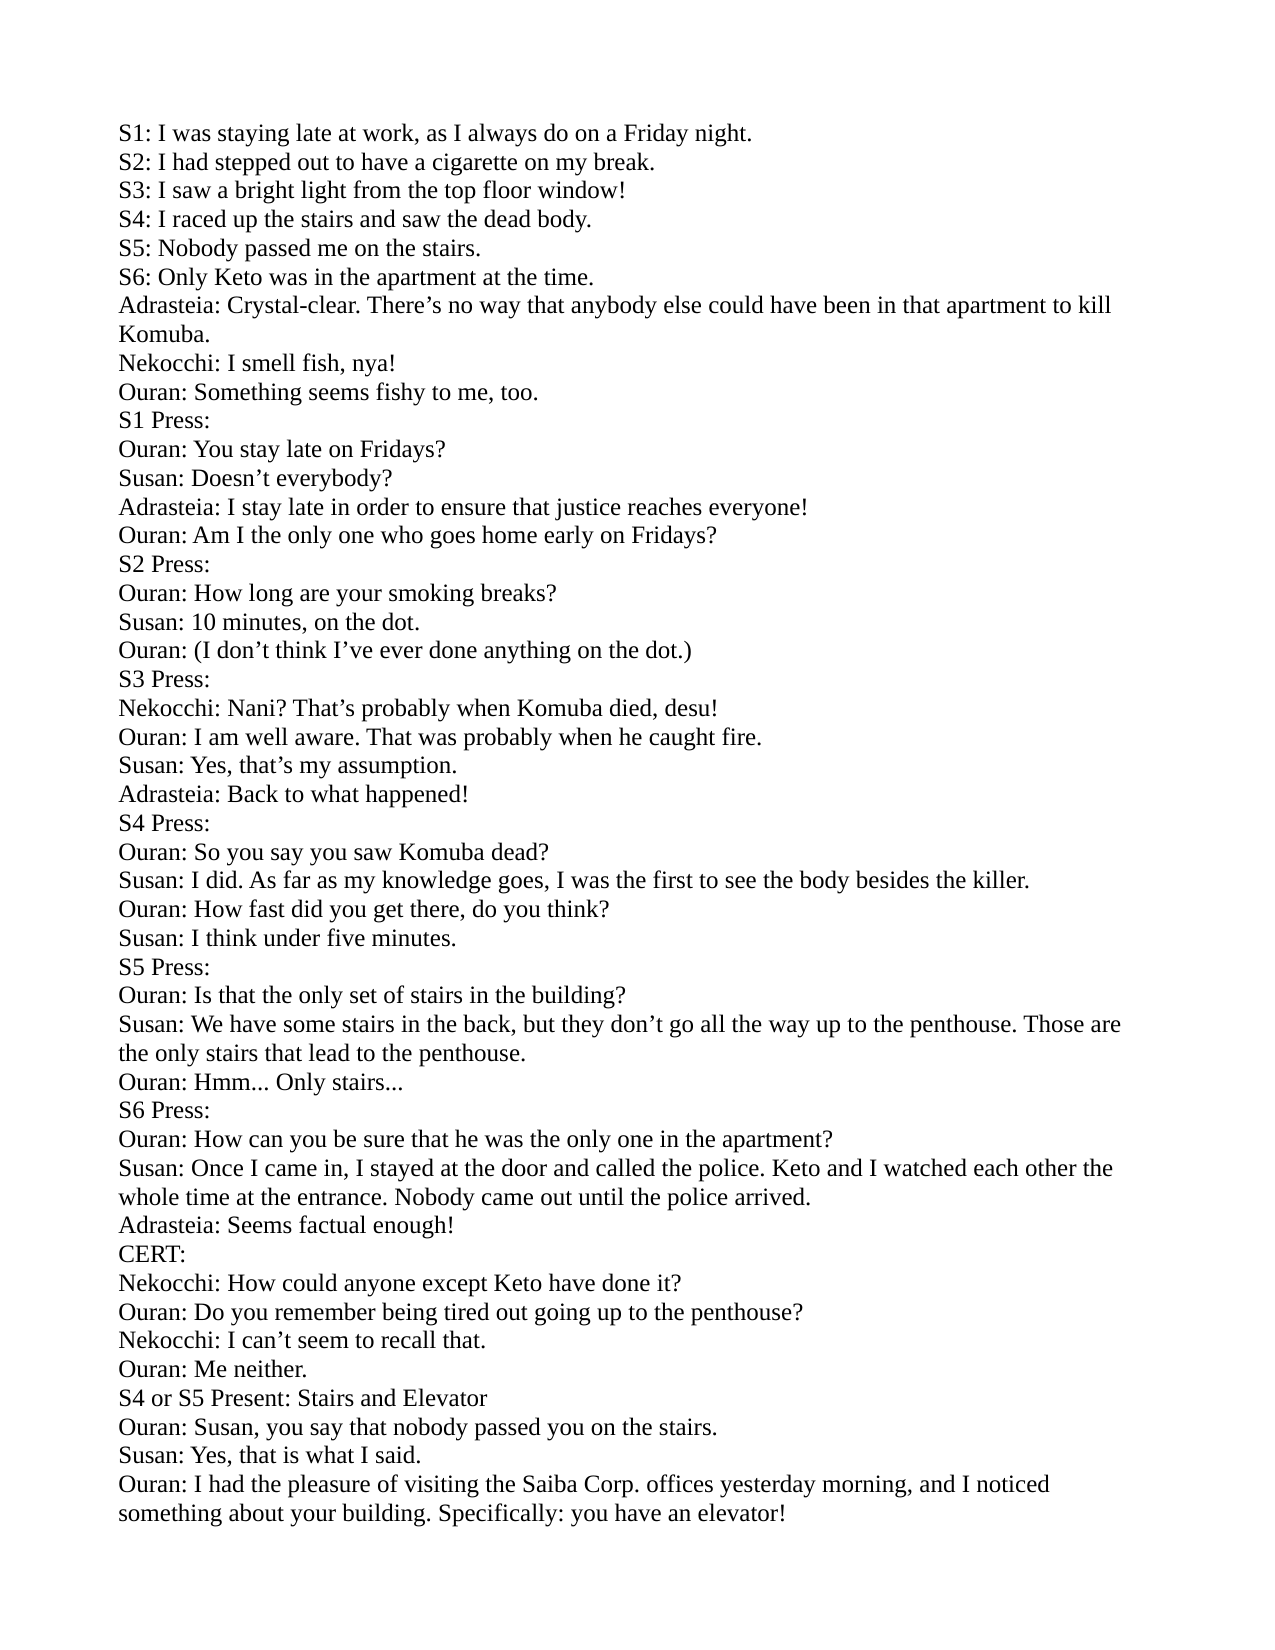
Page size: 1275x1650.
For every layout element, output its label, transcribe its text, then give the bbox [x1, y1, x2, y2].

text Adrasteia: I stay late in order to ensure that justice reaches everyone! [118, 492, 1157, 521]
text Susan: 10 minutes, on the dot. [118, 607, 1157, 636]
text Ouran: I had the pleasure of visiting the Saiba Corp. offices yesterday morning, and I noticed something about your building. Specifically: you have an elevator! [118, 1469, 1157, 1527]
text S6 Press: [118, 1096, 1157, 1124]
text S2: I had stepped out to have a cigarette on my break. [118, 147, 1157, 176]
text Ouran: I am well aware. That was probably when he caught fire. [118, 722, 1157, 751]
text Ouran: How can you be sure that he was the only one in the apartment? [118, 1124, 1157, 1153]
text Susan: I think under five minutes. [118, 923, 1157, 952]
text Adrasteia: Seems factual enough! [118, 1211, 1157, 1239]
text S3 Press: [118, 664, 1157, 693]
text S5: Nobody passed me on the stairs. [118, 233, 1157, 262]
text Nekocchi: I smell fish, nya! [118, 348, 1157, 377]
text Ouran: Do you remember being tired out going up to the penthouse? [118, 1297, 1157, 1326]
text Ouran: You stay late on Fridays? [118, 434, 1157, 463]
text Susan: Yes, that is what I said. [118, 1441, 1157, 1469]
text Ouran: Susan, you say that nobody passed you on the stairs. [118, 1412, 1157, 1441]
text S6: Only Keto was in the apartment at the time. [118, 262, 1157, 291]
text Ouran: How fast did you get there, do you think? [118, 894, 1157, 923]
text S3: I saw a bright light from the top floor window! [118, 176, 1157, 204]
text Adrasteia: Crystal-clear. There’s no way that anybody else could have been in that apartment to kill Komuba. [118, 291, 1157, 348]
text S1: I was staying late at work, as I always do on a Friday night. [118, 118, 1157, 147]
text Susan: Yes, that’s my assumption. [118, 751, 1157, 779]
text Susan: I did. As far as my knowledge goes, I was the first to see the body besides the killer. [118, 866, 1157, 894]
text Ouran: Me neither. [118, 1354, 1157, 1383]
text Nekocchi: How could anyone except Keto have done it? [118, 1268, 1157, 1297]
text S5 Press: [118, 952, 1157, 981]
text Nekocchi: I can’t seem to recall that. [118, 1326, 1157, 1354]
text Adrasteia: Back to what happened! [118, 779, 1157, 808]
text Susan: Doesn’t everybody? [118, 463, 1157, 492]
text Ouran: Something seems fishy to me, too. [118, 377, 1157, 406]
text Ouran: Am I the only one who goes home early on Fridays? [118, 521, 1157, 549]
text S4 or S5 Present: Stairs and Elevator [118, 1383, 1157, 1412]
text Susan: Once I came in, I stayed at the door and called the police. Keto and I watched each other the whole time at the entrance. Nobody came out until the police arrived. [118, 1153, 1157, 1211]
text Nekocchi: Nani? That’s probably when Komuba died, desu! [118, 693, 1157, 722]
text S4: I raced up the stairs and saw the dead body. [118, 204, 1157, 233]
text Ouran: Hmm... Only stairs... [118, 1067, 1157, 1096]
text S2 Press: [118, 549, 1157, 578]
text Susan: We have some stairs in the back, but they don’t go all the way up to the penthouse. Those are the only stairs that lead to the penthouse. [118, 1009, 1157, 1067]
text Ouran: Is that the only set of stairs in the building? [118, 981, 1157, 1009]
text S1 Press: [118, 406, 1157, 434]
text Ouran: How long are your smoking breaks? [118, 578, 1157, 607]
text Ouran: (I don’t think I’ve ever done anything on the dot.) [118, 636, 1157, 664]
text S4 Press: [118, 808, 1157, 837]
text CERT: [118, 1239, 1157, 1268]
text Ouran: So you say you saw Komuba dead? [118, 837, 1157, 866]
